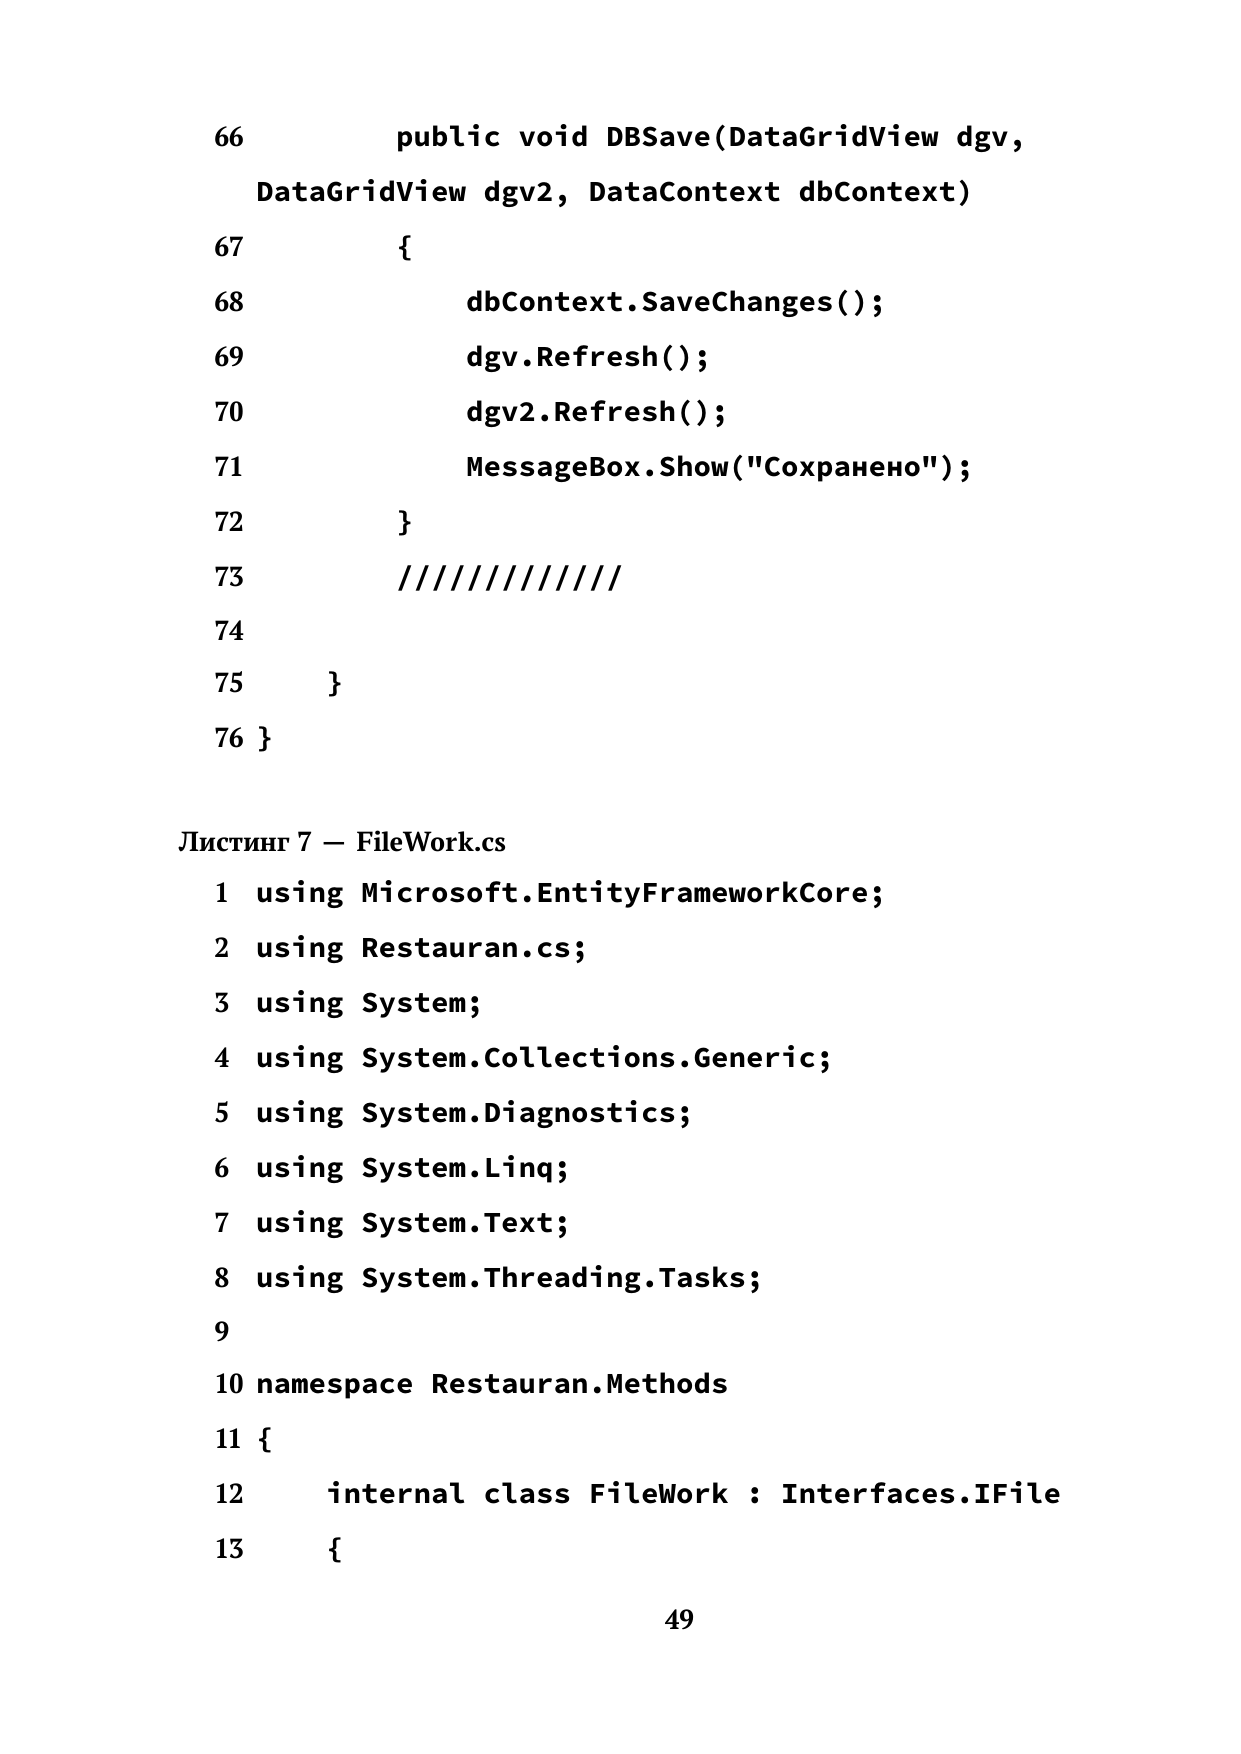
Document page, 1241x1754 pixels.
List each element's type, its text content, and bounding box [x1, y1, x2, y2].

list using System.Linq; [214, 1149, 1181, 1186]
list { [214, 228, 1181, 265]
list dgv2.Refresh(); [214, 393, 1181, 430]
list using Microsoft.EntityFrameworkCore; [214, 874, 1181, 911]
list using System.Collections.Generic; [214, 1039, 1181, 1076]
list using Restauran.cs; [214, 929, 1181, 966]
list dgv.Refresh(); [214, 338, 1181, 375]
list MessageBox.Show("Сохранено"); [214, 448, 1181, 485]
list dbContext.SaveChanges(); [214, 283, 1181, 320]
list internal class FileWork : Interfaces.IFile [214, 1474, 1181, 1511]
list namespace Restauran.Methods [214, 1364, 1181, 1401]
list } [214, 663, 1181, 700]
list } [214, 503, 1181, 540]
list public void DBSave(DataGridView dgv, DataGridView dgv2, DataContext dbContext) [214, 118, 1181, 210]
list using System.Diagnostics; [214, 1094, 1181, 1131]
list using System.Text; [214, 1204, 1181, 1241]
list } [214, 718, 1181, 755]
list { [214, 1529, 1181, 1566]
list using System; [214, 984, 1181, 1021]
list using System.Threading.Tasks; [214, 1259, 1181, 1296]
list ///////////// [214, 558, 1181, 595]
text Листинг 7 — FileWork.cs [177, 824, 1181, 857]
list { [214, 1419, 1181, 1456]
